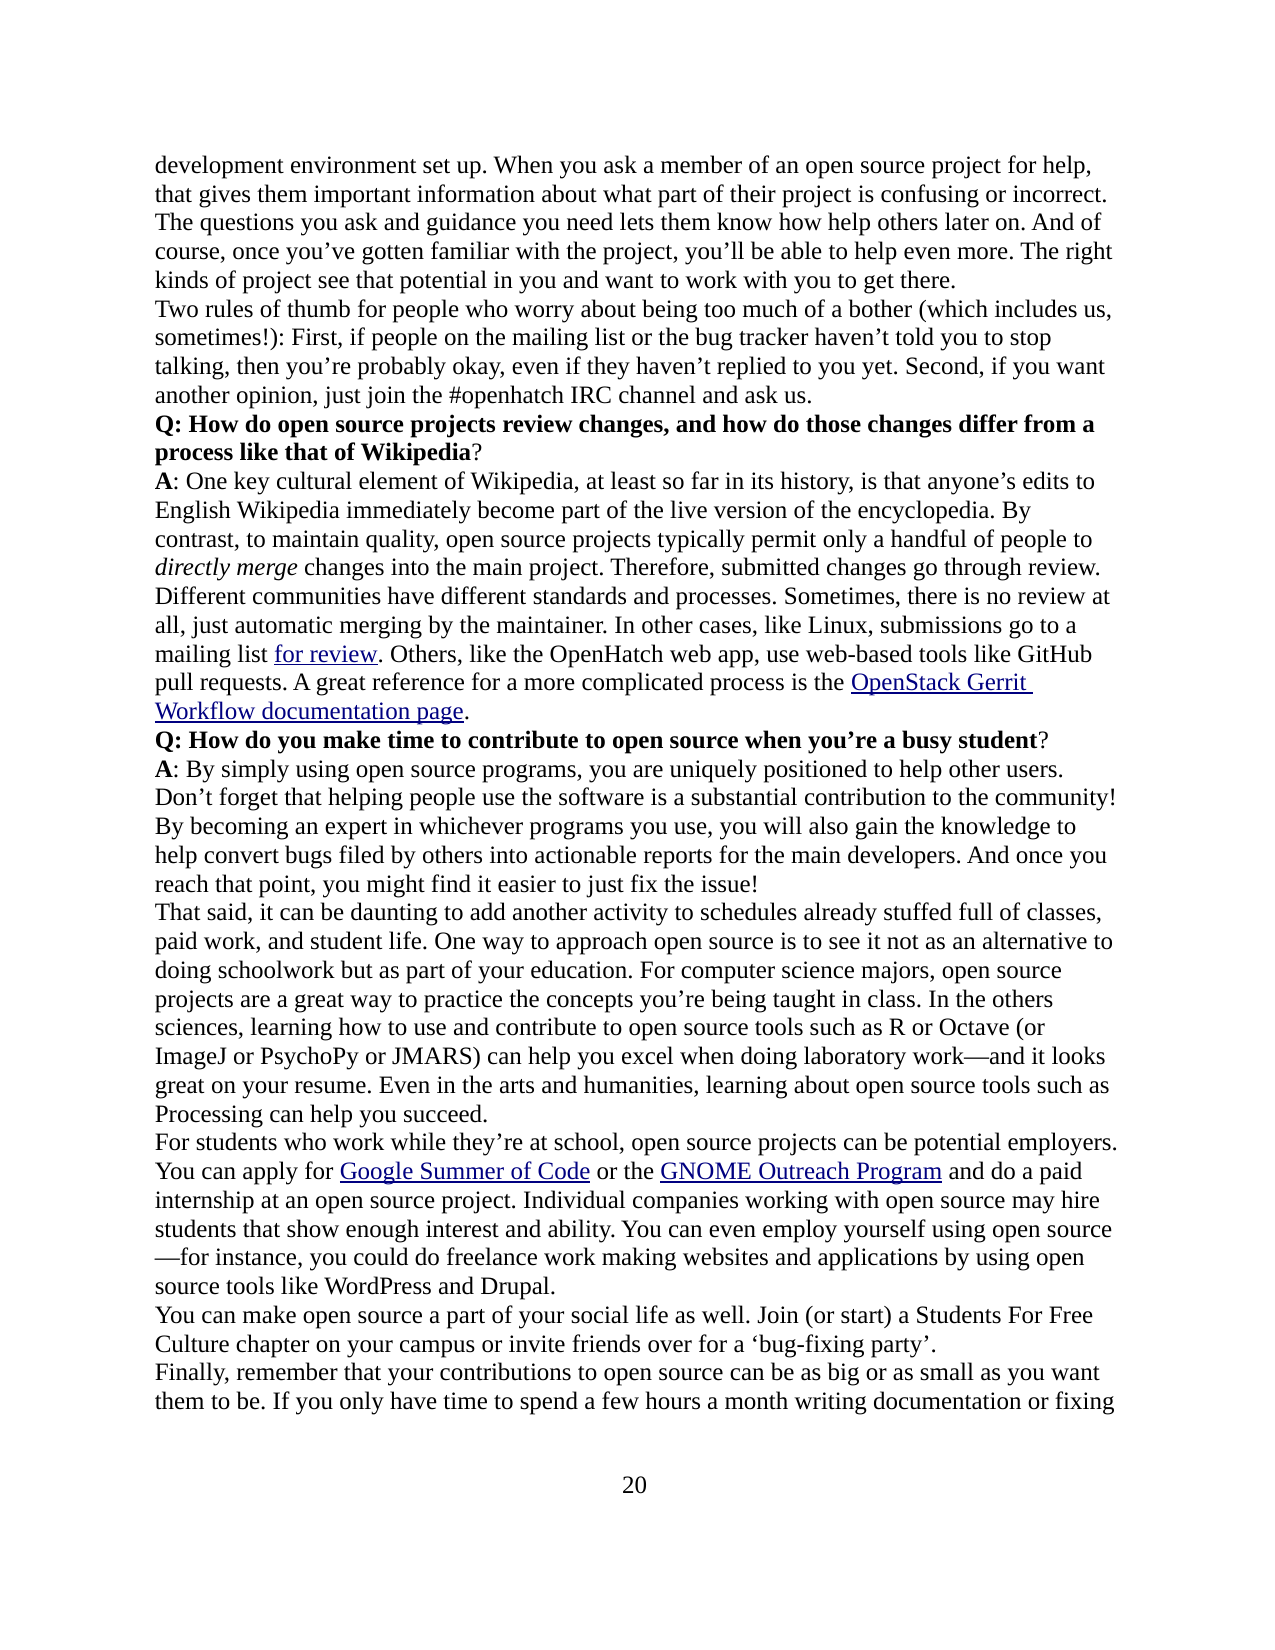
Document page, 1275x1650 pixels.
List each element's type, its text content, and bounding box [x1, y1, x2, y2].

table_cell A: By simply using open source programs, you are uniquely positioned to help other users. Don’t forget that helping people use the software is a substantial contribution to the community! By becoming an expert in whichever programs you use, you will also gain the knowledge to help convert bugs filed by others into actionable reports for the main developers. And once you reach that point, you might find it easier to just fix the issue! [150, 754, 1125, 897]
table_cell Q: How do open source projects review changes, and how do those changes differ from a process like that of Wikipedia? [150, 409, 1125, 466]
table_cell Q: How do you make time to contribute to open source when you’re a busy student? [150, 725, 1125, 754]
table_cell A: One key cultural element of Wikipedia, at least so far in its history, is that anyone’s edits to English Wikipedia immediately become part of the live version of the encyclopedia. By contrast, to maintain quality, open source projects typically permit only a handful of people to directly merge changes into the main project. Therefore, submitted changes go through review. [150, 466, 1125, 581]
table_cell You can make open source a part of your social life as well. Join (or start) a Students For Free Culture chapter on your campus or invite friends over for a ‘bug-fixing party’. [150, 1300, 1125, 1357]
table_cell That said, it can be daunting to add another activity to schedules already stuffed full of classes, paid work, and student life. One way to approach open source is to see it not as an alternative to doing schoolwork but as part of your education. For computer science majors, open source projects are a great way to practice the concepts you’re being taught in class. In the others sciences, learning how to use and contribute to open source tools such as R or Octave (or ImageJ or PsychoPy or JMARS) can help you excel when doing laboratory work—and it looks great on your resume. Even in the arts and humanities, learning about open source tools such as Processing can help you succeed. [150, 898, 1125, 1127]
table_cell development environment set up. When you ask a member of an open source project for help, that gives them important information about what part of their project is confusing or incorrect. The questions you ask and guidance you need lets them know how help others later on. And of course, once you’ve gotten familiar with the project, you’ll be able to help even more. The right kinds of project see that potential in you and want to work with you to get there. [150, 150, 1125, 294]
table_cell Two rules of thumb for people who worry about being too much of a bother (which includes us, sometimes!): First, if people on the mailing list or the bug tracker haven’t told you to stop talking, then you’re probably okay, even if they haven’t replied to you yet. Second, if you want another opinion, just join the #openhatch IRC channel and ask us. [150, 294, 1125, 409]
table_cell For students who work while they’re at school, open source projects can be potential employers. You can apply for Google Summer of Code or the GNOME Outreach Program and do a paid internship at an open source project. Individual companies working with open source may hire students that show enough interest and ability. You can even employ yourself using open source—for instance, you could do freelance work making websites and applications by using open source tools like WordPress and Drupal. [150, 1128, 1125, 1300]
table_cell Finally, remember that your contributions to open source can be as big or as small as you want them to be. If you only have time to spend a few hours a month writing documentation or fixing [150, 1358, 1125, 1415]
table_cell Different communities have different standards and processes. Sometimes, there is no review at all, just automatic merging by the maintainer. In other cases, like Linux, submissions go to a mailing list for review. Others, like the OpenHatch web app, use web-based tools like GitHub pull requests. A great reference for a more complicated process is the OpenStack Gerrit Workflow documentation page. [150, 581, 1125, 725]
